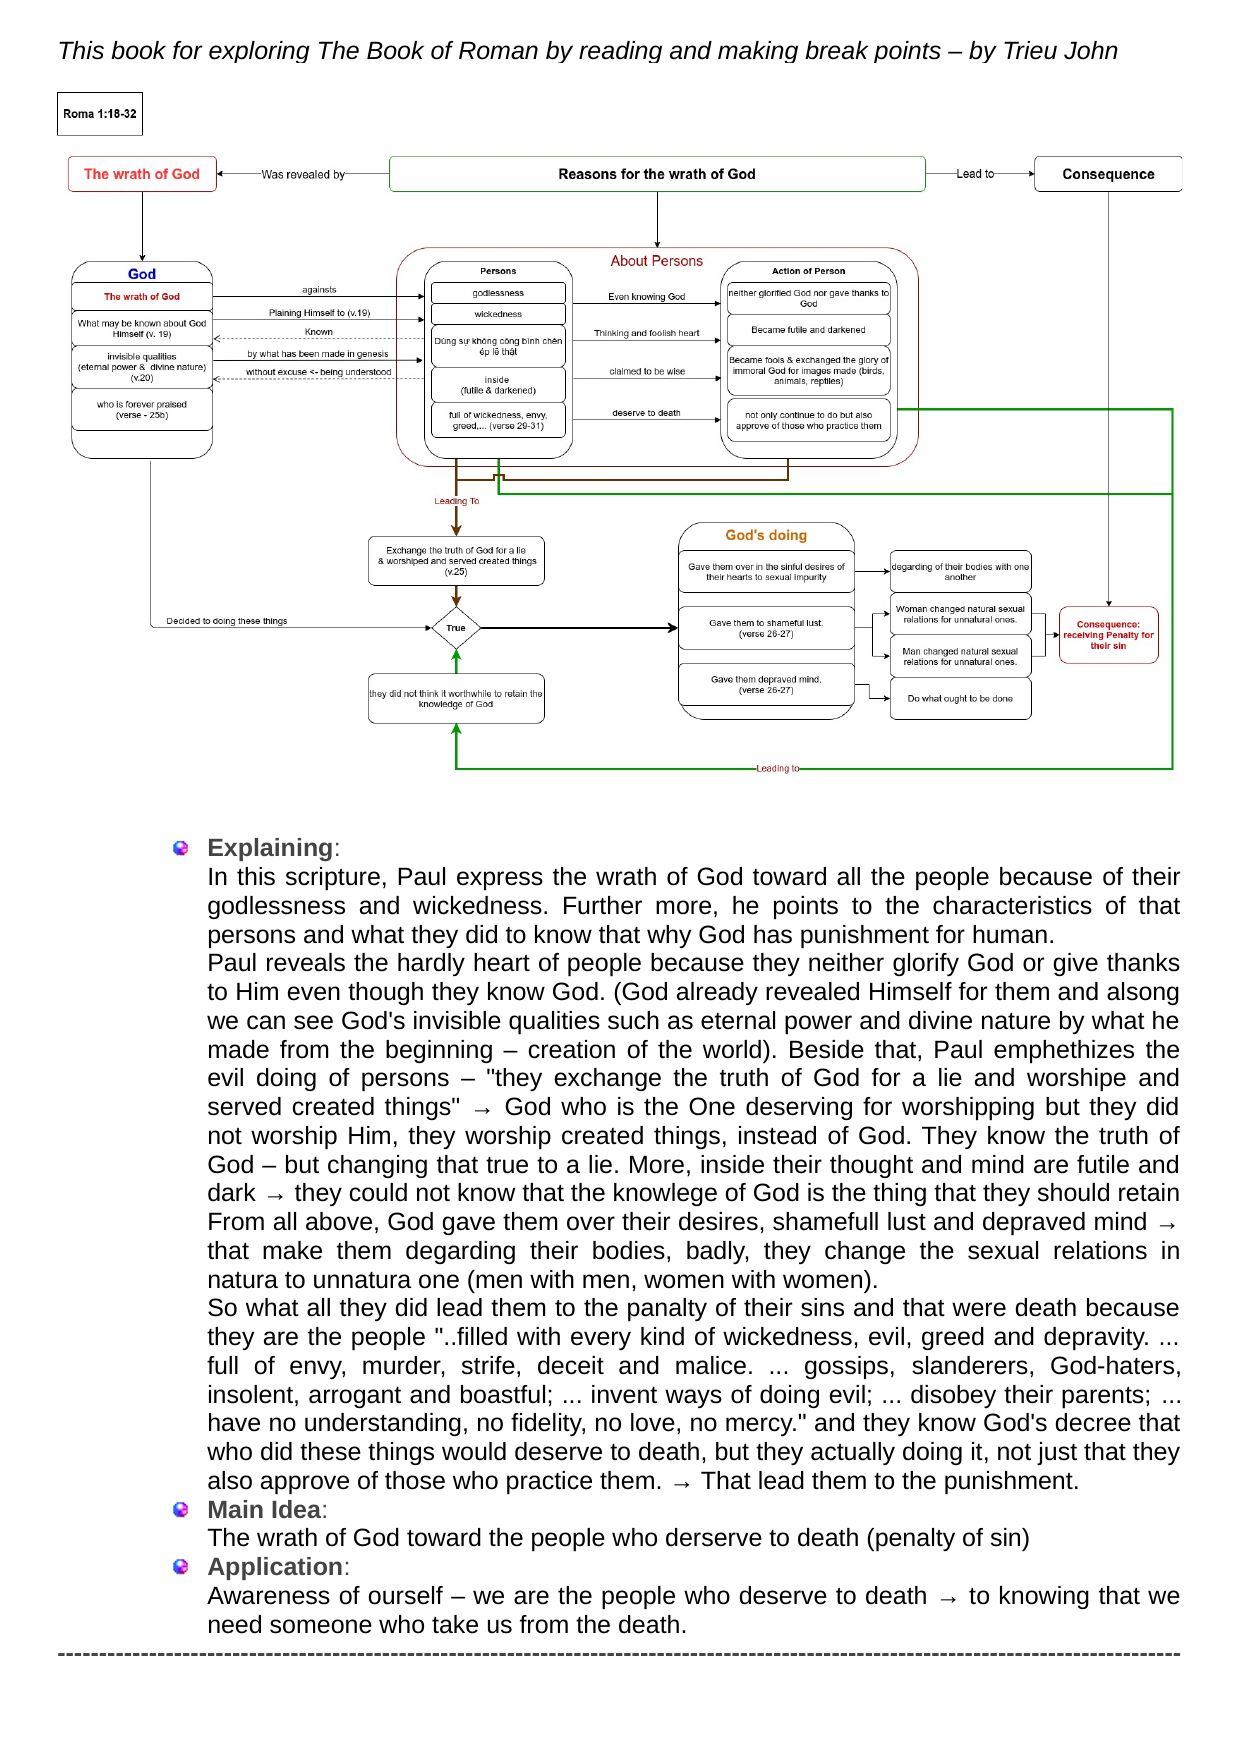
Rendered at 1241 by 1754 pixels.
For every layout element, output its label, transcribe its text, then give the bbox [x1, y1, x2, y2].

list The wrath of God toward the people who derserve to death (penalty of sin) [169, 1523, 1182, 1552]
picture [170, 838, 190, 857]
list Application: [169, 1552, 1182, 1581]
picture [170, 1556, 190, 1576]
picture [170, 1499, 190, 1519]
list Awareness of ourself – we are the people who deserve to death → to knowing that we need someone who take us from the death. [169, 1581, 1182, 1638]
text --------------------------------------------------------------------------------------------------------------------------------------- [57, 1638, 1182, 1667]
list So what all they did lead them to the panalty of their sins and that were death because they are the people "..filled with every kind of wickedness, evil, greed and depravity. ... full of envy, murder, strife, deceit and malice. ... gossips, slanderers, God-haters, insolent, arrogant and boastful; ... invent ways of doing evil; ... disobey their parents; ... have no understanding, no fidelity, no love, no mercy." and they know God's decree that who did these things would deserve to death, but they actually doing it, not just that they also approve of those who practice them. → That lead them to the punishment. [169, 1293, 1182, 1494]
list In this scripture, Paul express the wrath of God toward all the people because of their godlessness and wickedness. Further more, he points to the characteristics of that persons and what they did to know that why God has punishment for human. [169, 862, 1182, 948]
list Main Idea: [169, 1494, 1182, 1523]
list Paul reveals the hardly heart of people because they neither glorify God or give thanks to Him even though they know God. (God already revealed Himself for them and alsong we can see God's invisible qualities such as eternal power and divine nature by what he made from the beginning – creation of the world). Beside that, Paul emphethizes the evil doing of persons – "they exchange the truth of God for a lie and worshipe and served created things" → God who is the One deserving for worshipping but they did not worship Him, they worship created things, instead of God. They know the truth of God – but changing that true to a lie. More, inside their thought and mind are futile and dark → they could not know that the knowlege of God is the thing that they should retain [169, 948, 1182, 1207]
picture [57, 92, 1183, 776]
list From all above, God gave them over their desires, shamefull lust and depraved mind → that make them degarding their bodies, badly, they change the sexual relations in natura to unnatura one (men with men, women with women). [169, 1207, 1182, 1293]
list Explaining: [169, 833, 1182, 862]
